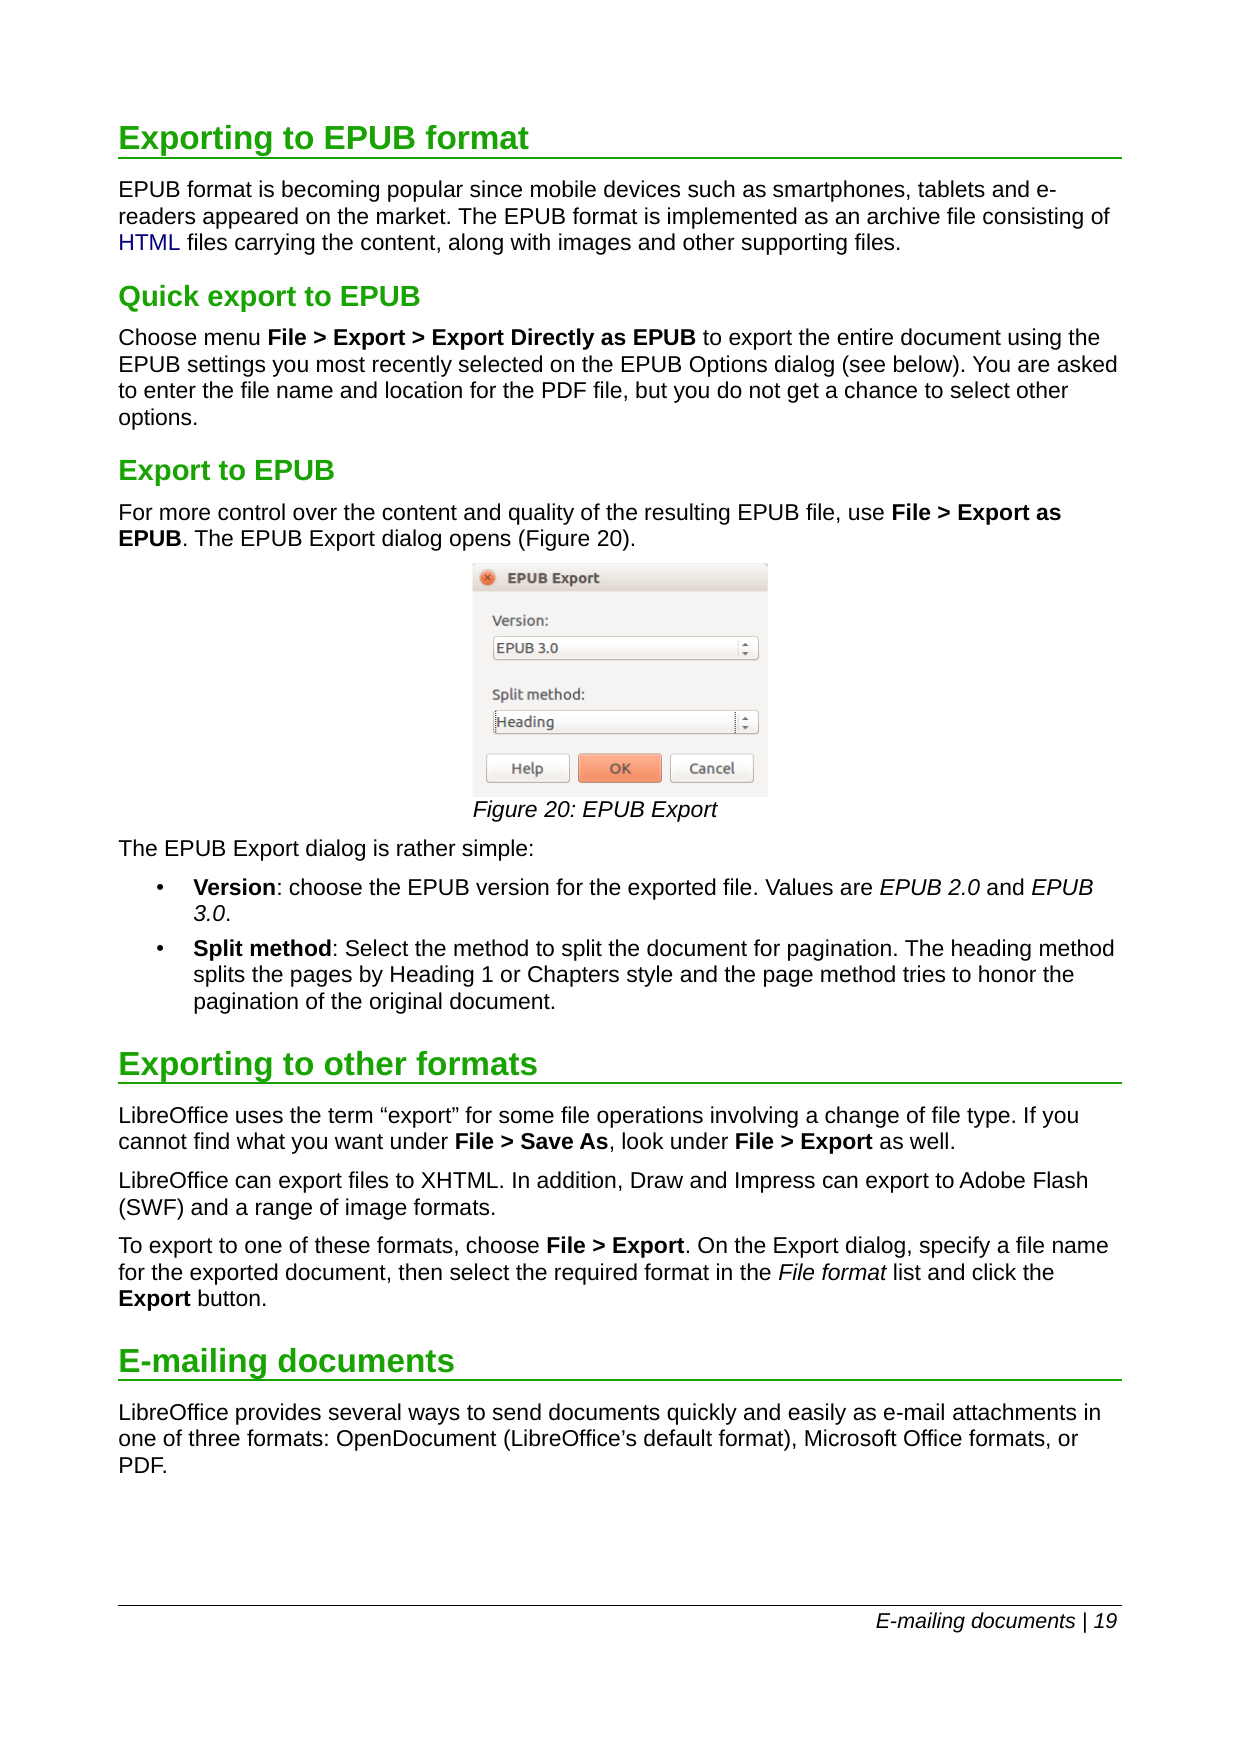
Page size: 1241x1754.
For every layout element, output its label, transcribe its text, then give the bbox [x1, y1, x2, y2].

text Figure 20: EPUB Export [473, 797, 767, 823]
text Choose menu File > Export > Export Directly as EPUB to export the entire document using the EPUB settings you most recently selected on the EPUB Options dialog (see below). You are asked to enter the file name and location for the PDF file, but you do not get a chance to select other options. [118, 324, 1122, 430]
list Version: choose the EPUB version for the exported file. Values are EPUB 2.0 and EPUB 3.0. [156, 873, 1122, 926]
list Split method: Select the method to split the document for pagination. The heading method splits the pages by Heading 1 or Chapters style and the page method tries to honor the pagination of the original document. [156, 935, 1122, 1014]
text For more control over the content and quality of the resulting EPUB file, use File > Export as EPUB. The EPUB Export dialog opens (Figure 20). [118, 499, 1122, 551]
subtitle Export to EPUB [118, 453, 1122, 487]
subtitle Quick export to EPUB [118, 279, 1122, 313]
subtitle Exporting to other formats [118, 1044, 1122, 1082]
text The EPUB Export dialog is rather simple: [118, 835, 1122, 861]
text LibreOffice uses the term “export” for some file operations involving a change of file type. If you cannot find what you want under File > Save As, look under File > Export as well. [118, 1102, 1122, 1154]
text To export to one of these formats, choose File > Export. On the Export dialog, specify a file name for the exported document, then select the required format in the File format list and click the Export button. [118, 1232, 1122, 1311]
subtitle Exporting to EPUB format [118, 118, 1122, 157]
picture [472, 563, 768, 797]
text LibreOffice can export files to XHTML. In addition, Draw and Impress can export to Adobe Flash (SWF) and a range of image formats. [118, 1167, 1122, 1220]
text EPUB format is becoming popular since mobile devices such as smartphones, tablets and e-readers appeared on the market. The EPUB format is implemented as an archive file consisting of HTML files carrying the content, along with images and other supporting files. [118, 176, 1122, 255]
subtitle E-mailing documents [118, 1341, 1122, 1379]
text LibreOffice provides several ways to send documents quickly and easily as e-mail attachments in one of three formats: OpenDocument (LibreOffice’s default format), Microsoft Office formats, or PDF. [118, 1399, 1122, 1478]
